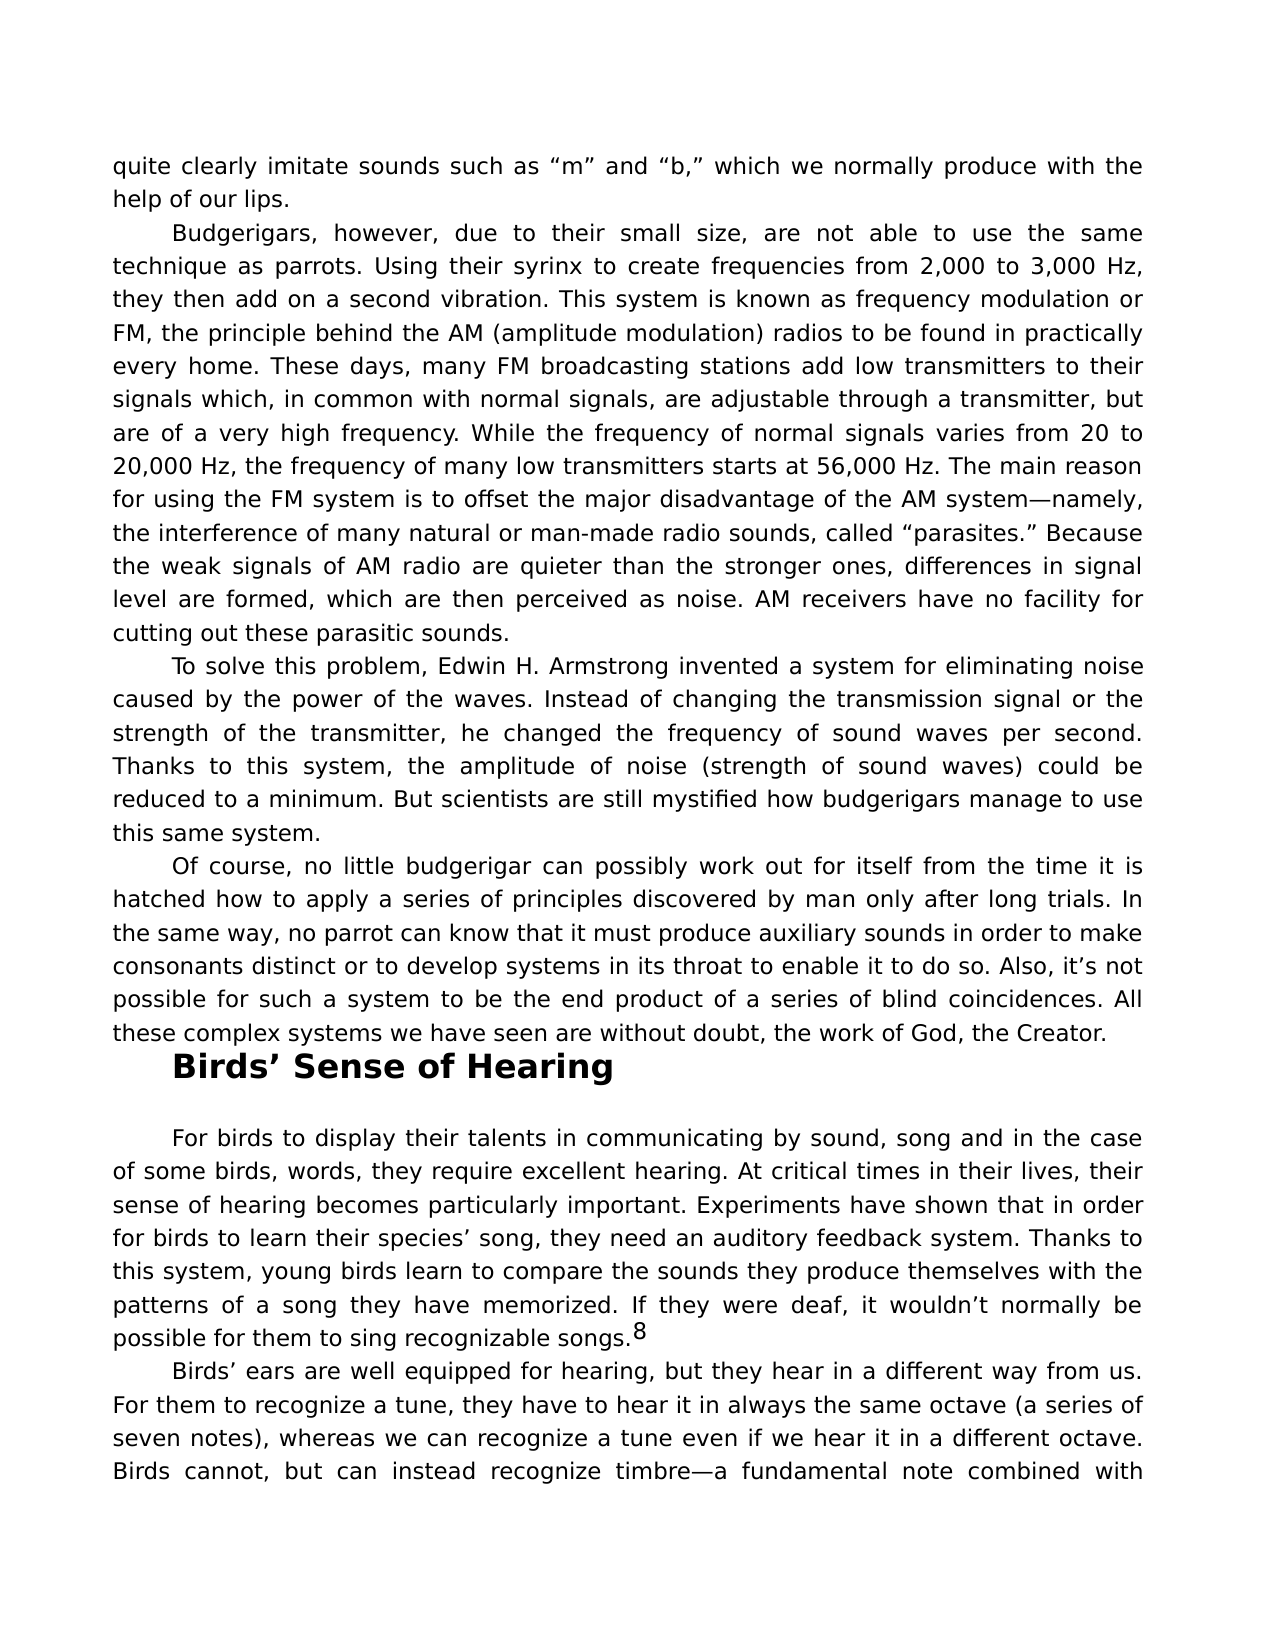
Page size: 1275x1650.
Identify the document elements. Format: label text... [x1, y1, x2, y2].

text Birds’ ears are well equipped for hearing, but they hear in a different way from us. For them to recognize a tune, they have to hear it in always the same octave (a series of seven notes), whereas we can recognize a tune even if we hear it in a different octave. Birds cannot, but can instead recognize timbre—a fundamental note combined with [112, 1353, 1145, 1486]
text For birds to display their talents in communicating by sound, song and in the case of some birds, words, they require excellent hearing. At critical times in their lives, their sense of hearing becomes particularly important. Experiments have shown that in order for birds to learn their species’ song, they need an auditory feedback system. Thanks to this system, young birds learn to compare the sounds they produce themselves with the patterns of a song they have memorized. If they were deaf, it wouldn’t normally be possible for them to sing recognizable songs.8 [112, 1120, 1145, 1353]
text Budgerigars, however, due to their small size, are not able to use the same technique as parrots. Using their syrinx to create frequencies from 2,000 to 3,000 Hz, they then add on a second vibration. This system is known as frequency modulation or FM, the principle behind the AM (amplitude modulation) radios to be found in practically every home. These days, many FM broadcasting stations add low transmitters to their signals which, in common with normal signals, are adjustable through a transmitter, but are of a very high frequency. While the frequency of normal signals varies from 20 to 20,000 Hz, the frequency of many low transmitters starts at 56,000 Hz. The main reason for using the FM system is to offset the major disadvantage of the AM system—namely, the interference of many natural or man-made radio sounds, called “parasites.” Because the weak signals of AM radio are quieter than the stronger ones, differences in signal level are formed, which are then perceived as noise. AM receivers have no facility for cutting out these parasitic sounds. [112, 214, 1145, 648]
text Of course, no little budgerigar can possibly work out for itself from the time it is hatched how to apply a series of principles discovered by man only after long trials. In the same way, no parrot can know that it must produce auxiliary sounds in order to make consonants distinct or to develop systems in its throat to enable it to do so. Also, it’s not possible for such a system to be the end product of a series of blind coincidences. All these complex systems we have seen are without doubt, the work of God, the Creator. [112, 848, 1145, 1048]
text To solve this problem, Edwin H. Armstrong invented a system for eliminating noise caused by the power of the waves. Instead of changing the transmission signal or the strength of the transmitter, he changed the frequency of sound waves per second. Thanks to this system, the amplitude of noise (strength of sound waves) could be reduced to a minimum. But scientists are still mystified how budgerigars manage to use this same system. [112, 648, 1145, 848]
text quite clearly imitate sounds such as “m” and “b,” which we normally produce with the help of our lips. [112, 148, 1145, 214]
text Birds’ Sense of Hearing [112, 1048, 1145, 1086]
